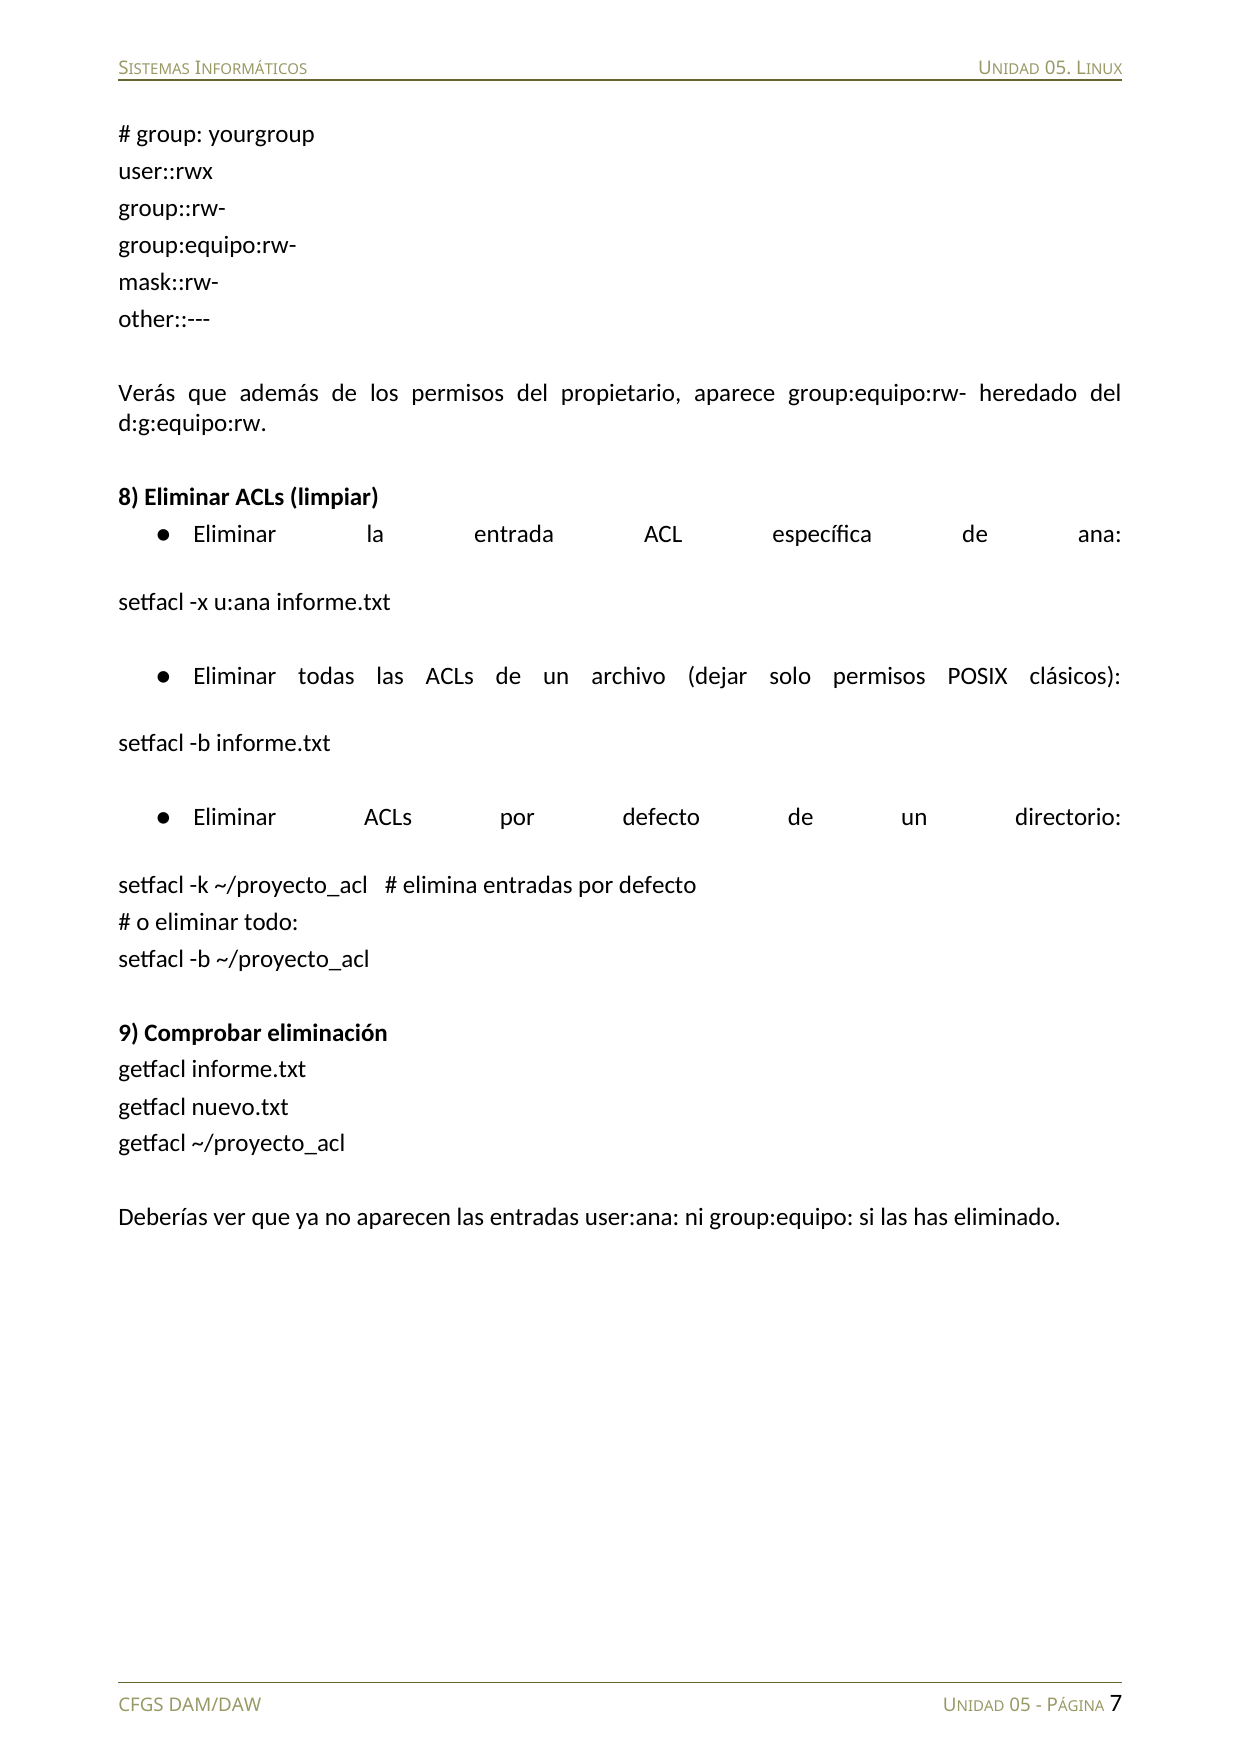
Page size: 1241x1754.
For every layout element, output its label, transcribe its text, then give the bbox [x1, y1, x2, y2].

text Deberías ver que ya no aparecen las entradas user:ana: ni group:equipo: si las has eliminado. [118, 1202, 1122, 1232]
text group::rw- [118, 192, 1122, 222]
list Eliminar todas las ACLs de un archivo (dejar solo permisos POSIX clásicos): [156, 660, 1122, 721]
text setfacl -b ~/proyecto_acl [118, 943, 1122, 973]
text getfacl informe.txt [118, 1054, 1122, 1084]
text getfacl ~/proyecto_acl [118, 1128, 1122, 1158]
text other::--- [118, 303, 1122, 333]
text user::rwx [118, 155, 1122, 186]
list Eliminar ACLs por defecto de un directorio: [156, 801, 1122, 862]
text setfacl -x u:ana informe.txt [118, 586, 1122, 616]
text # group: yourgroup [118, 118, 1122, 148]
text 8) Eliminar ACLs (limpiar) [118, 481, 1122, 512]
text setfacl -b informe.txt [118, 727, 1122, 758]
text Verás que además de los permisos del propietario, aparece group:equipo:rw- heredado del d:g:equipo:rw. [118, 377, 1122, 438]
text # o eliminar todo: [118, 906, 1122, 936]
text 9) Comprobar eliminación [118, 1017, 1122, 1047]
text group:equipo:rw- [118, 229, 1122, 259]
text mask::rw- [118, 266, 1122, 296]
text setfacl -k ~/proyecto_acl # elimina entradas por defecto [118, 869, 1122, 899]
list Eliminar la entrada ACL específica de ana: [156, 518, 1122, 579]
text getfacl nuevo.txt [118, 1091, 1122, 1121]
